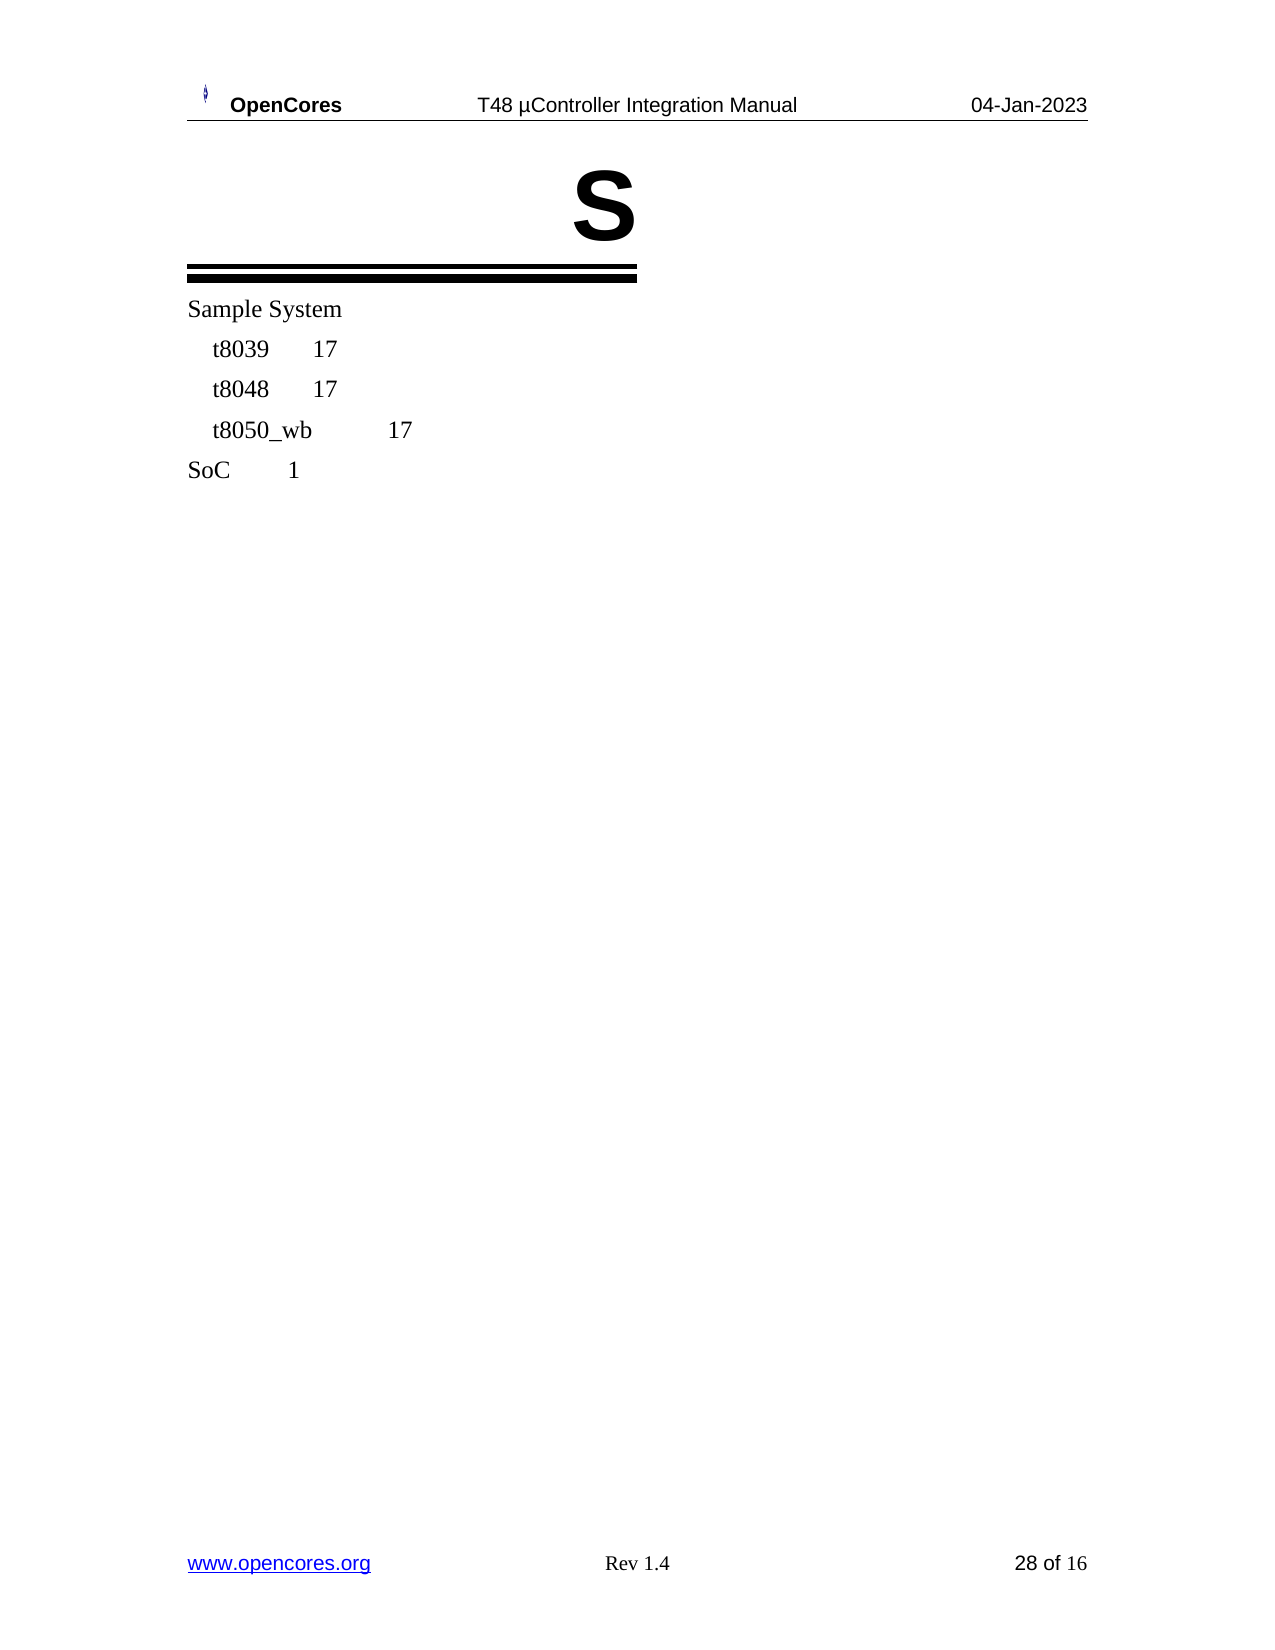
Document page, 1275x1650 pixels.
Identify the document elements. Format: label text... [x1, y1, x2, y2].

text Sample System [187, 295, 637, 323]
text t8048 17 [212, 376, 637, 403]
text t8050_wb 17 [212, 416, 637, 443]
text [187, 269, 637, 274]
text S [187, 150, 637, 264]
text t8039 17 [212, 335, 637, 363]
text SoC 1 [187, 456, 637, 484]
